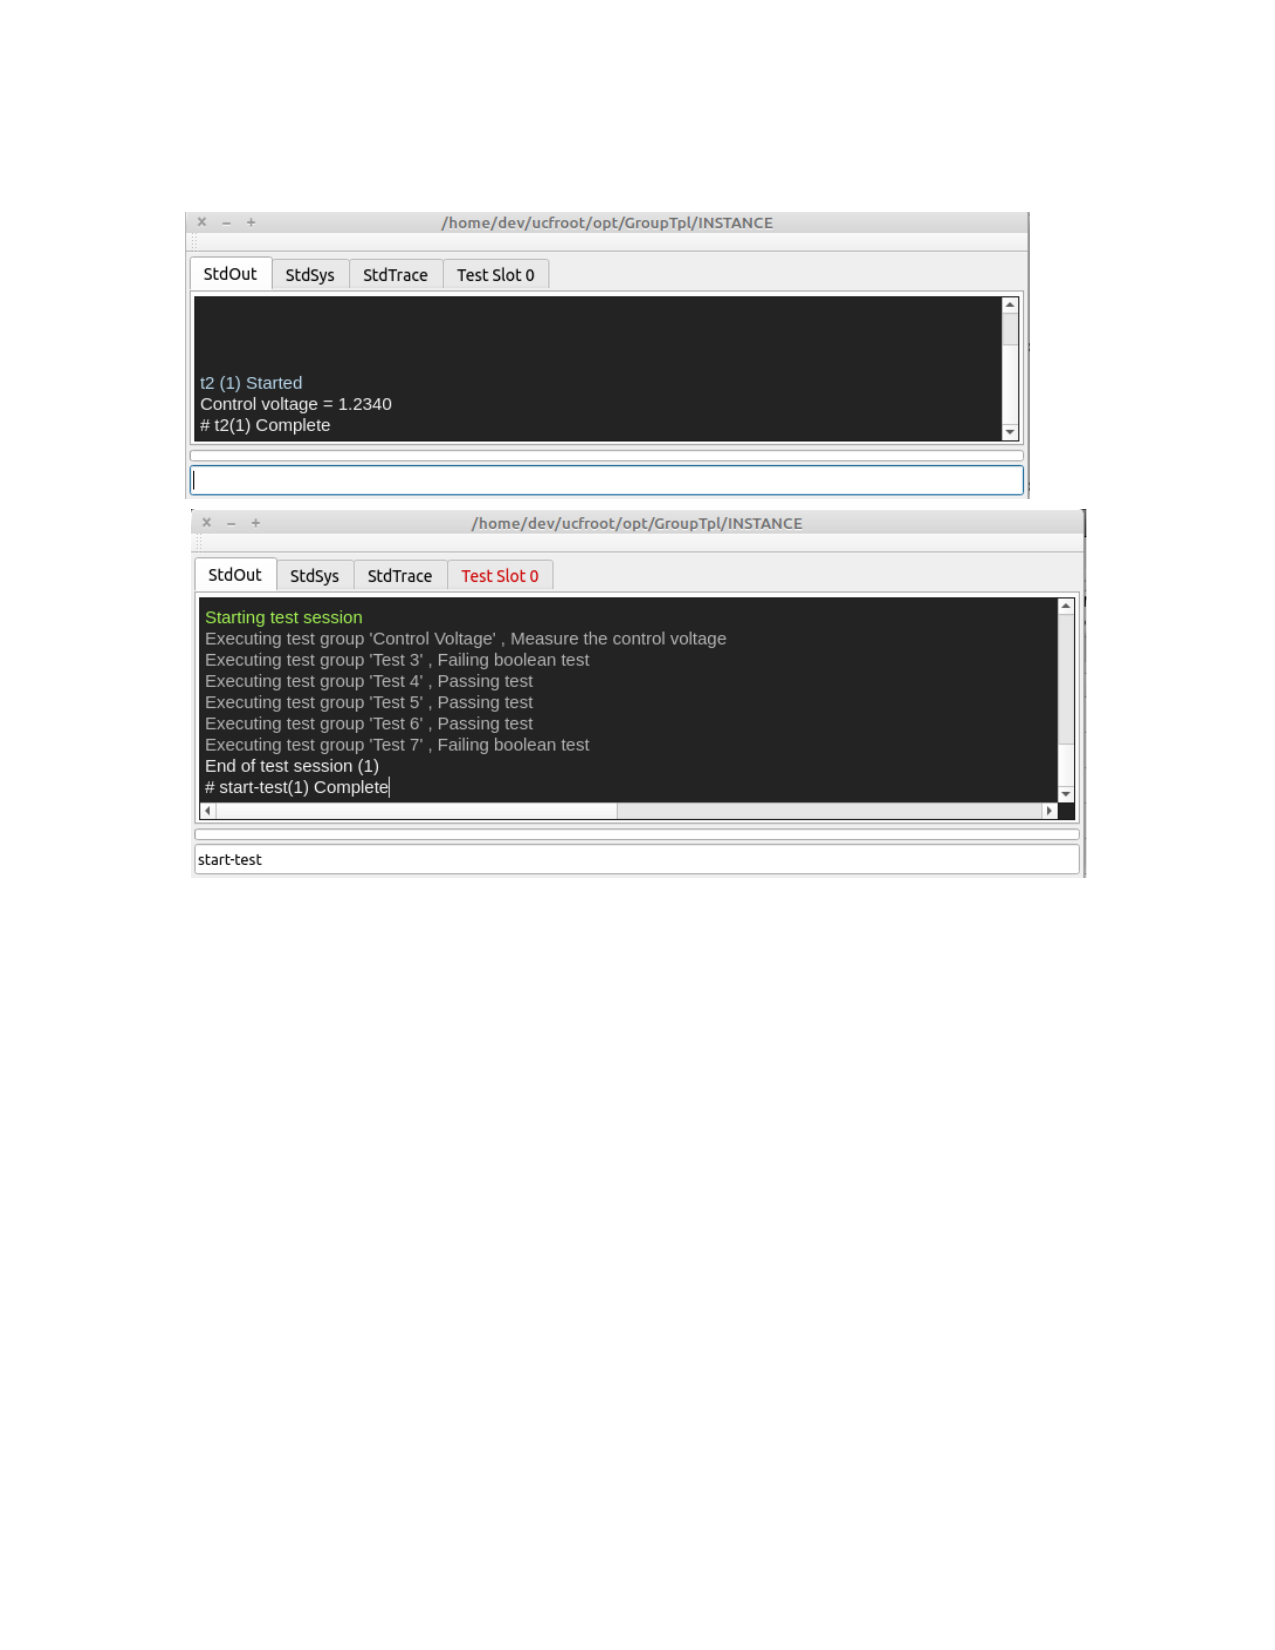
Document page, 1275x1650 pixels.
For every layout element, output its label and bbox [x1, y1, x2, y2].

picture [185, 212, 1030, 499]
picture [191, 509, 1087, 878]
